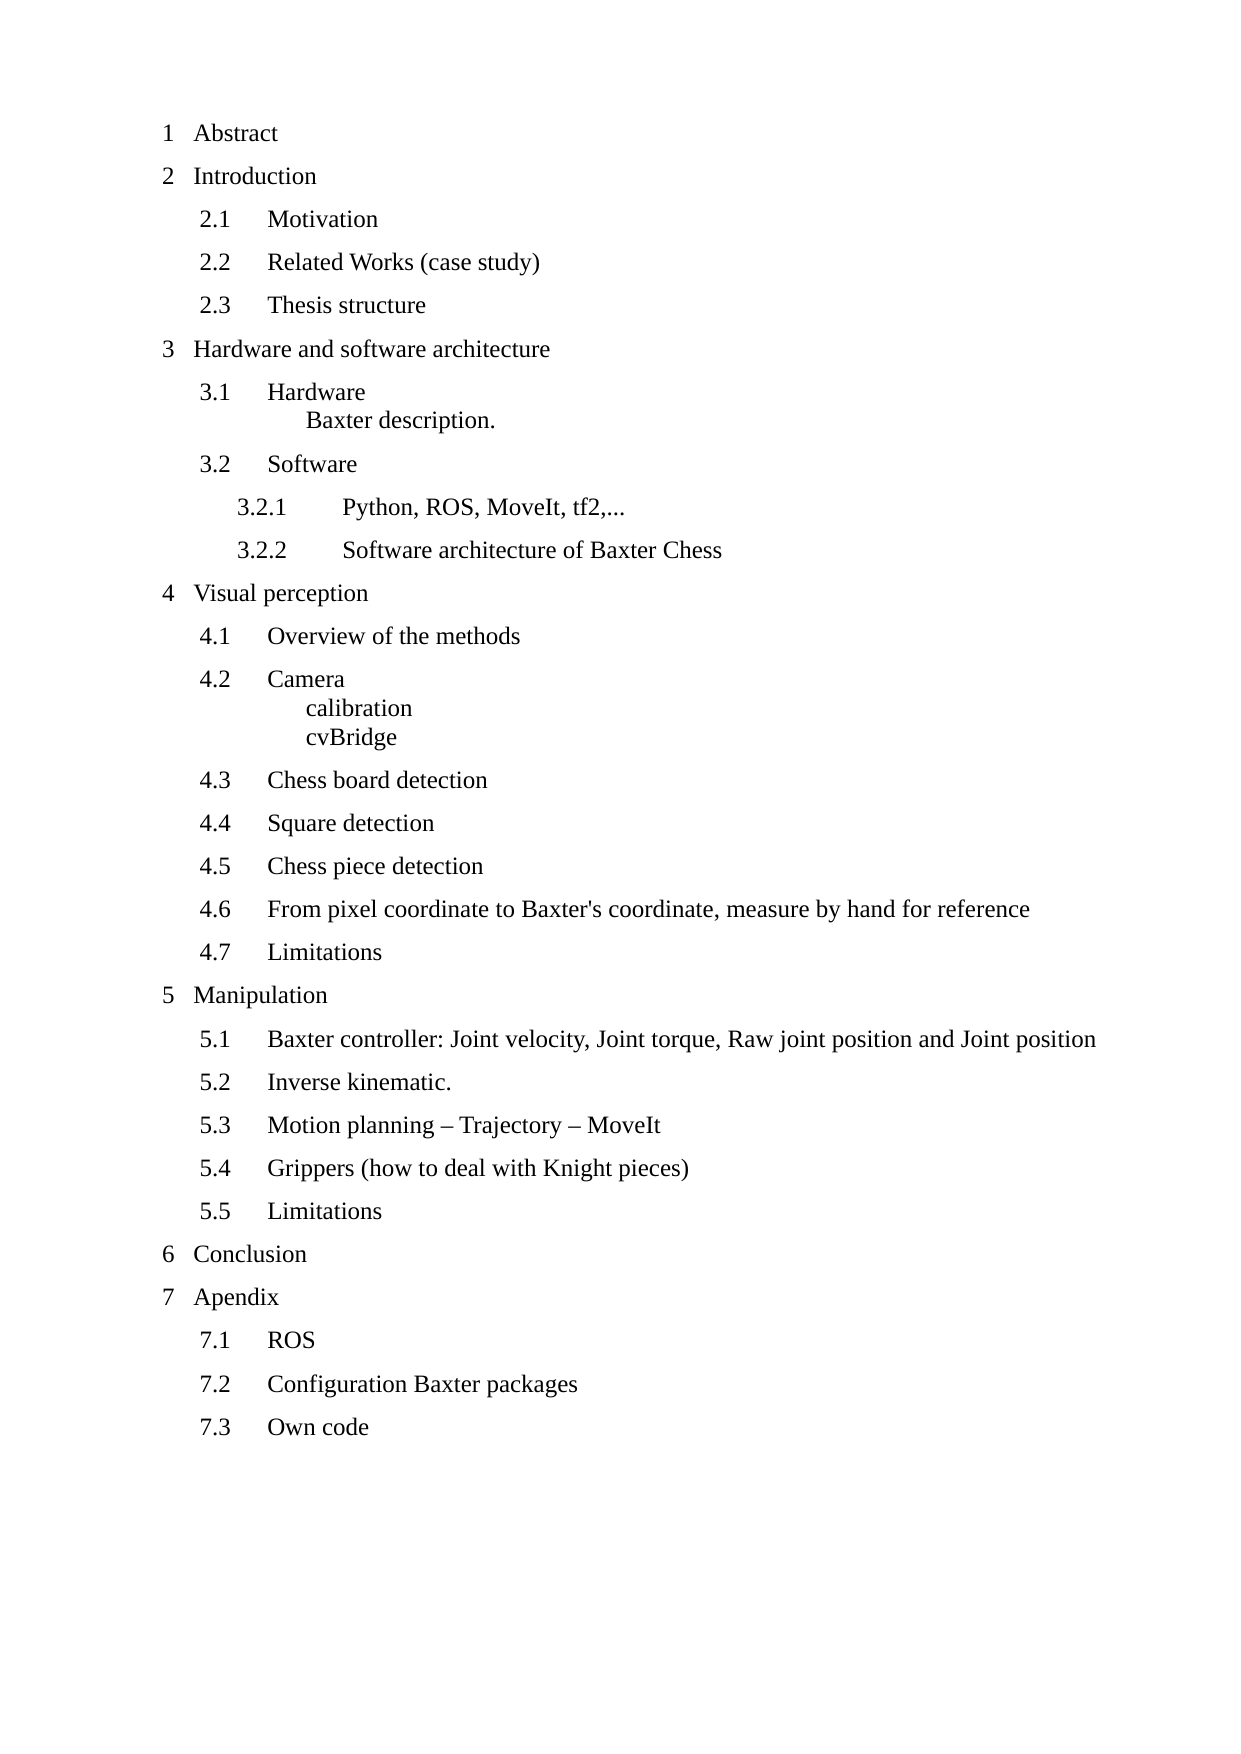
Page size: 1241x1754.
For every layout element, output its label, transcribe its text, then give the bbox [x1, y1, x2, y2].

list Motivation [193, 204, 1122, 233]
list Software [193, 449, 1122, 477]
list Camera [193, 664, 1122, 693]
list ROS [193, 1326, 1122, 1354]
list Conclusion [156, 1239, 1122, 1268]
list Baxter controller: Joint velocity, Joint torque, Raw joint position and Joint position [193, 1024, 1122, 1052]
list Overview of the methods [193, 621, 1122, 650]
list Limitations [193, 937, 1122, 966]
list Abstract [156, 118, 1122, 147]
list Limitations [193, 1196, 1122, 1225]
list Visual perception [156, 578, 1122, 607]
list calibration [268, 693, 1122, 722]
list Grippers (how to deal with Knight pieces) [193, 1153, 1122, 1182]
list Python, ROS, MoveIt, tf2,... [231, 492, 1122, 521]
list Hardware and software architecture [156, 334, 1122, 362]
list Inverse kinematic. [193, 1067, 1122, 1096]
list Hardware [193, 377, 1122, 406]
list Chess board detection [193, 765, 1122, 794]
list Chess piece detection [193, 851, 1122, 880]
list Manipulation [156, 981, 1122, 1009]
list Introduction [156, 161, 1122, 190]
list From pixel coordinate to Baxter's coordinate, measure by hand for reference [193, 894, 1122, 923]
list Thesis structure [193, 291, 1122, 319]
list Square detection [193, 808, 1122, 837]
list Configuration Baxter packages [193, 1369, 1122, 1397]
list Software architecture of Baxter Chess [231, 535, 1122, 564]
list Related Works (case study) [193, 247, 1122, 276]
list Baxter description. [268, 406, 1122, 434]
list cvBridge [268, 722, 1122, 751]
list Apendix [156, 1282, 1122, 1311]
list Own code [193, 1412, 1122, 1441]
list Motion planning – Trajectory – MoveIt [193, 1110, 1122, 1139]
